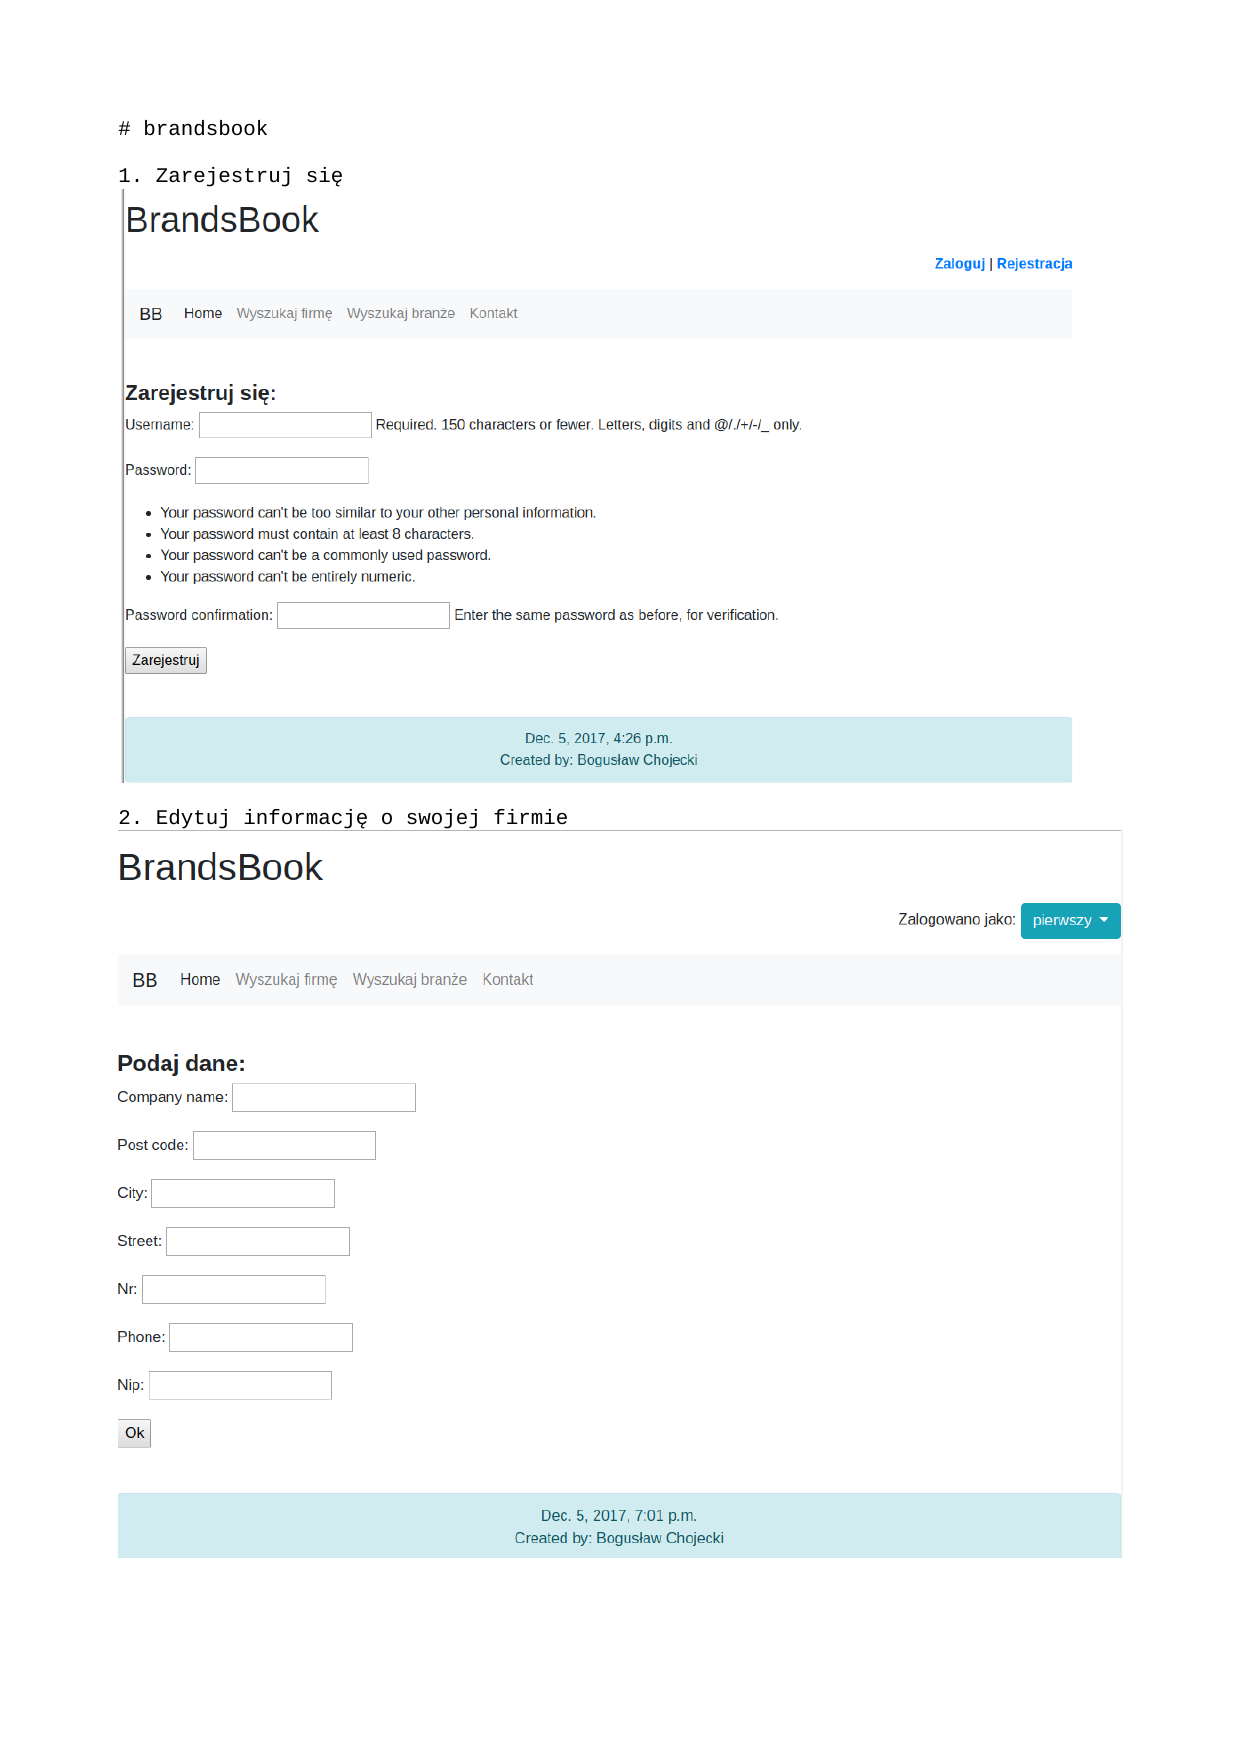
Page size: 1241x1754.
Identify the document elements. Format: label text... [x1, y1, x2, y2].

text 1. Zarejestruj się [118, 165, 1122, 189]
text # brandsbook [118, 118, 1122, 142]
text 2. Edytuj informację o swojej firmie [118, 807, 1122, 830]
picture [118, 830, 1123, 1558]
picture [121, 189, 1073, 783]
